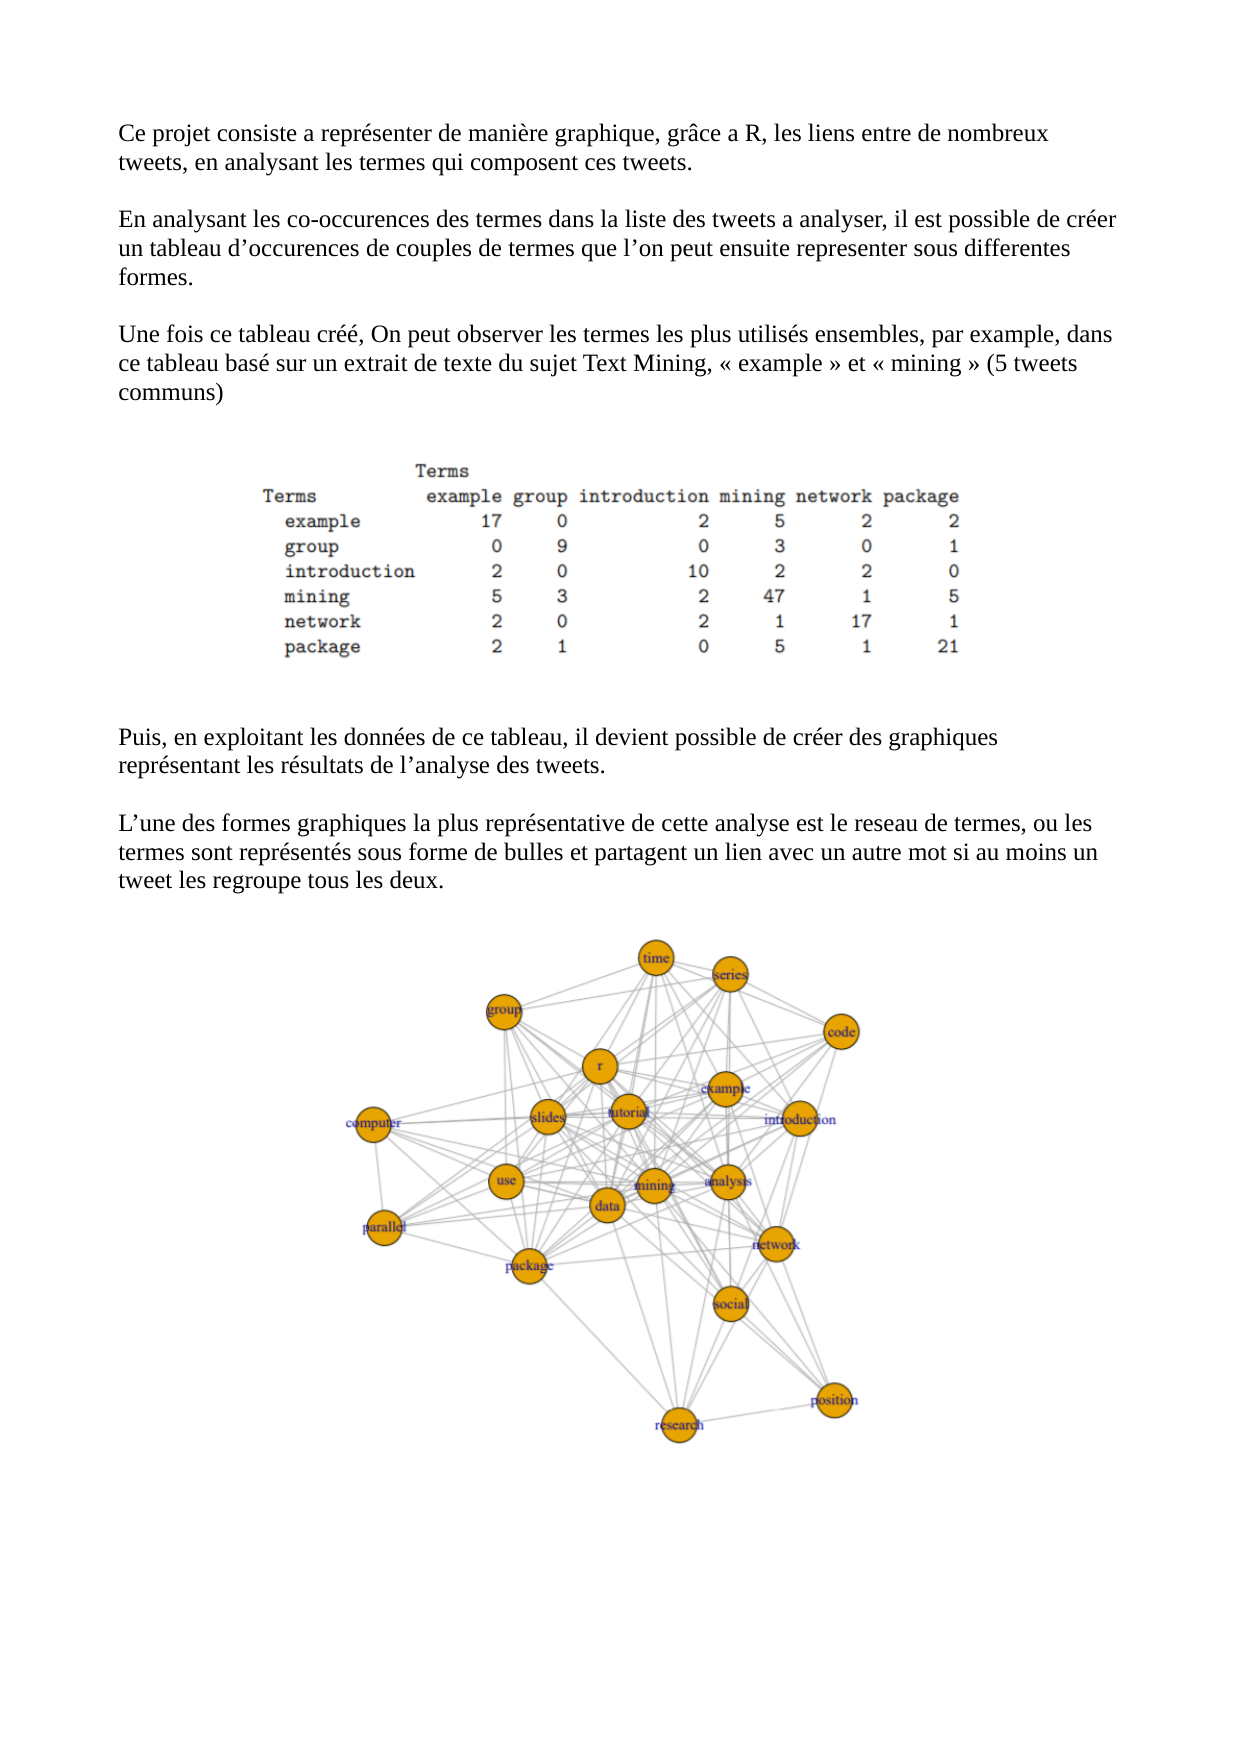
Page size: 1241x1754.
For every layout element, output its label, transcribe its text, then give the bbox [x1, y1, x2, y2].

text Ce projet consiste a représenter de manière graphique, grâce a R, les liens entre de nombreux tweets, en analysant les termes qui composent ces tweets. En analysant les co-occurences des termes dans la liste des tweets a analyser, il est possible de créer un tableau d’occurences de couples de termes que l’on peut ensuite representer sous differentes formes. [118, 118, 1122, 291]
picture [269, 923, 972, 1471]
picture [241, 434, 999, 695]
text Puis, en exploitant les données de ce tableau, il devient possible de créer des graphiques représentant les résultats de l’analyse des tweets. [118, 722, 1122, 779]
text L’une des formes graphiques la plus représentative de cette analyse est le reseau de termes, ou les termes sont représentés sous forme de bulles et partagent un lien avec un autre mot si au moins un tweet les regroupe tous les deux. [118, 808, 1122, 894]
text Une fois ce tableau créé, On peut observer les termes les plus utilisés ensembles, par example, dans ce tableau basé sur un extrait de texte du sujet Text Mining, « example » et « mining » (5 tweets communs) [118, 319, 1122, 406]
